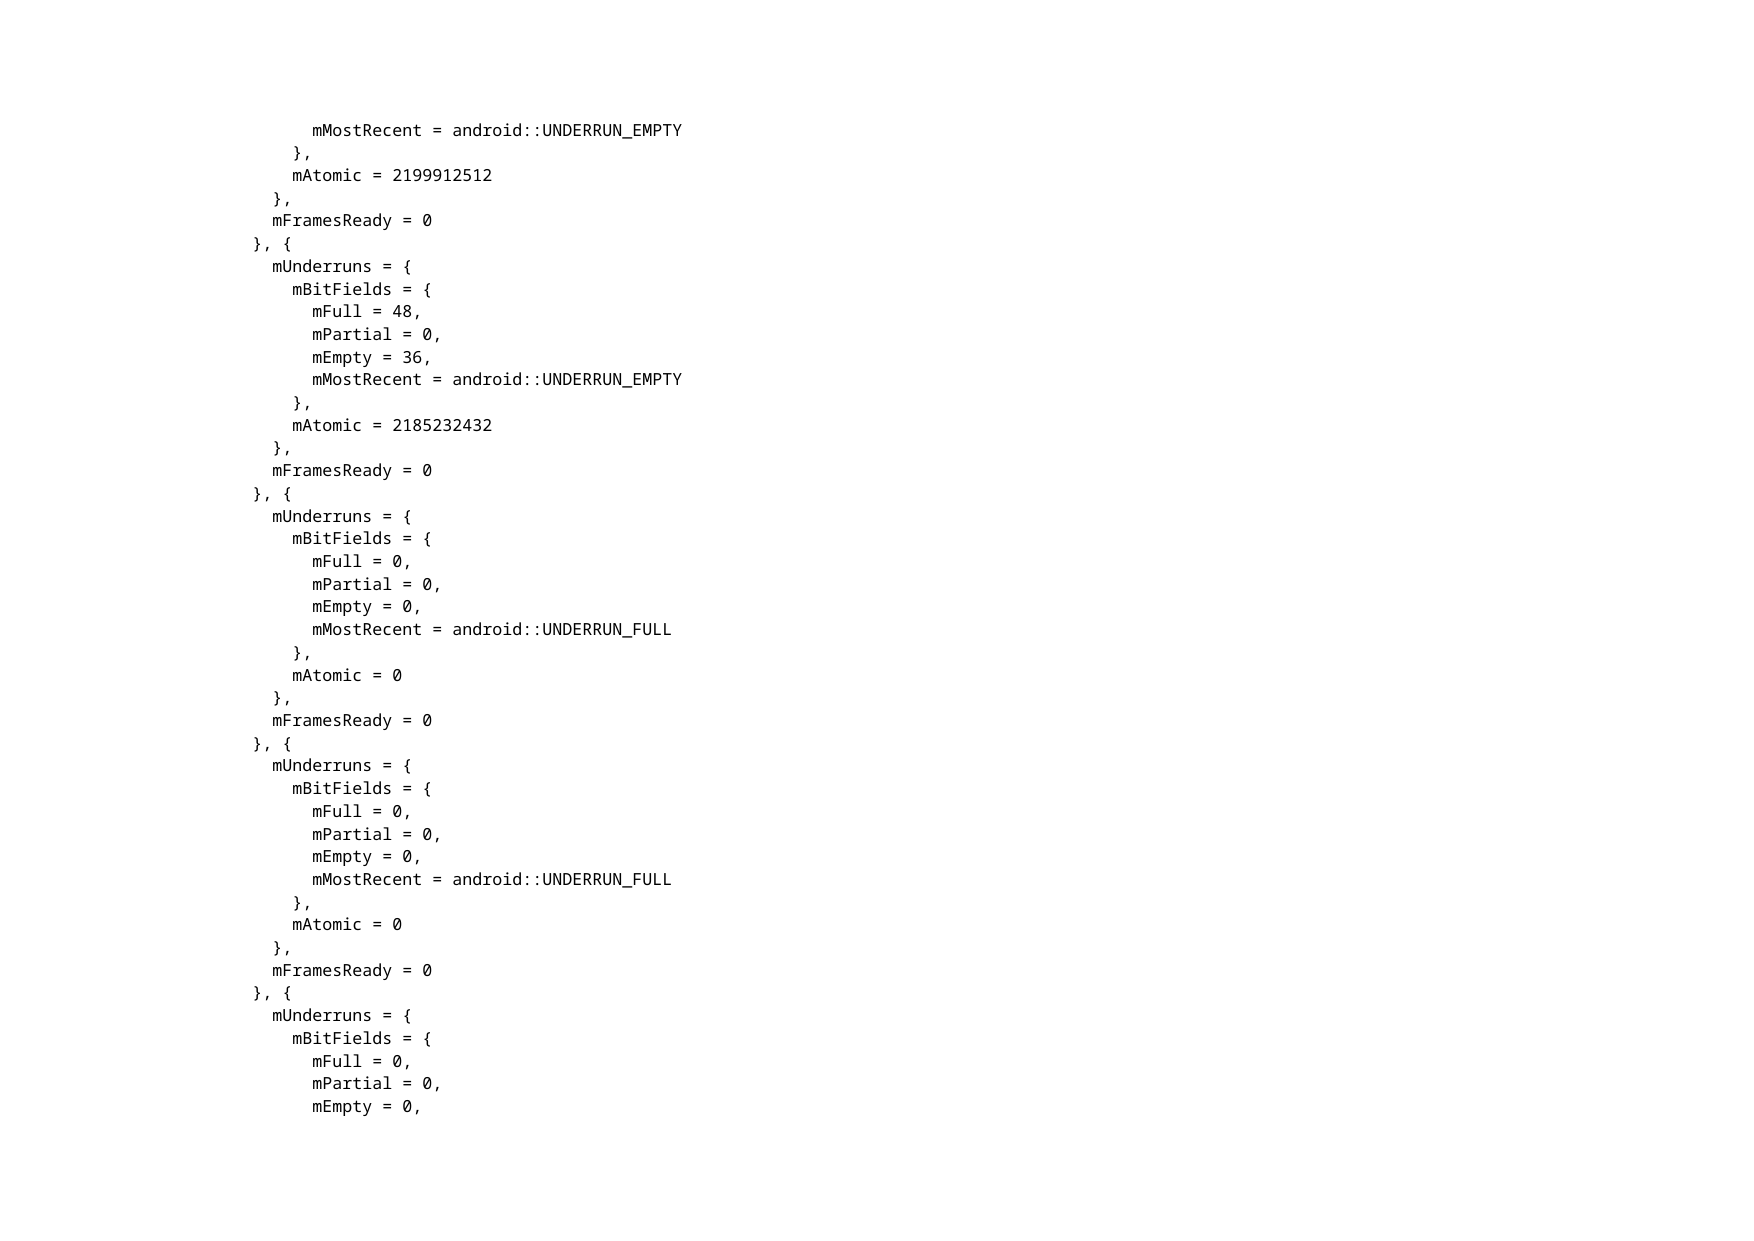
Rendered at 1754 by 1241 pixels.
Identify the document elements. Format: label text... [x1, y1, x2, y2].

text mAtomic = 2185232432 [192, 413, 1636, 436]
text mBitFields = { [192, 777, 1636, 799]
text mPartial = 0, [192, 572, 1636, 595]
text mAtomic = 2199912512 [192, 163, 1636, 186]
text mFull = 0, [192, 549, 1636, 572]
text }, [192, 141, 1636, 163]
text mPartial = 0, [192, 822, 1636, 845]
text }, { [192, 731, 1636, 754]
text mFull = 0, [192, 799, 1636, 822]
text mBitFields = { [192, 1026, 1636, 1049]
text }, { [192, 481, 1636, 504]
text mFramesReady = 0 [192, 459, 1636, 481]
text mFramesReady = 0 [192, 209, 1636, 232]
text mFramesReady = 0 [192, 958, 1636, 981]
text }, { [192, 232, 1636, 254]
text mPartial = 0, [192, 1072, 1636, 1094]
text mBitFields = { [192, 527, 1636, 549]
text mFull = 0, [192, 1049, 1636, 1072]
text mMostRecent = android::UNDERRUN_FULL [192, 867, 1636, 890]
text }, [192, 936, 1636, 958]
text }, { [192, 981, 1636, 1004]
text mEmpty = 0, [192, 845, 1636, 867]
text mMostRecent = android::UNDERRUN_EMPTY [192, 118, 1636, 141]
text mUnderruns = { [192, 254, 1636, 277]
text mFull = 48, [192, 300, 1636, 322]
text mEmpty = 0, [192, 1094, 1636, 1117]
text }, [192, 436, 1636, 459]
text mUnderruns = { [192, 504, 1636, 527]
text }, [192, 890, 1636, 913]
text }, [192, 391, 1636, 413]
text mBitFields = { [192, 277, 1636, 300]
text }, [192, 186, 1636, 209]
text mEmpty = 0, [192, 595, 1636, 618]
text mFramesReady = 0 [192, 708, 1636, 731]
text mUnderruns = { [192, 1004, 1636, 1026]
text mAtomic = 0 [192, 663, 1636, 686]
text mPartial = 0, [192, 322, 1636, 345]
text mAtomic = 0 [192, 913, 1636, 936]
text }, [192, 640, 1636, 663]
text mMostRecent = android::UNDERRUN_FULL [192, 618, 1636, 640]
text }, [192, 686, 1636, 708]
text mEmpty = 36, [192, 345, 1636, 368]
text mUnderruns = { [192, 754, 1636, 777]
text mMostRecent = android::UNDERRUN_EMPTY [192, 368, 1636, 391]
